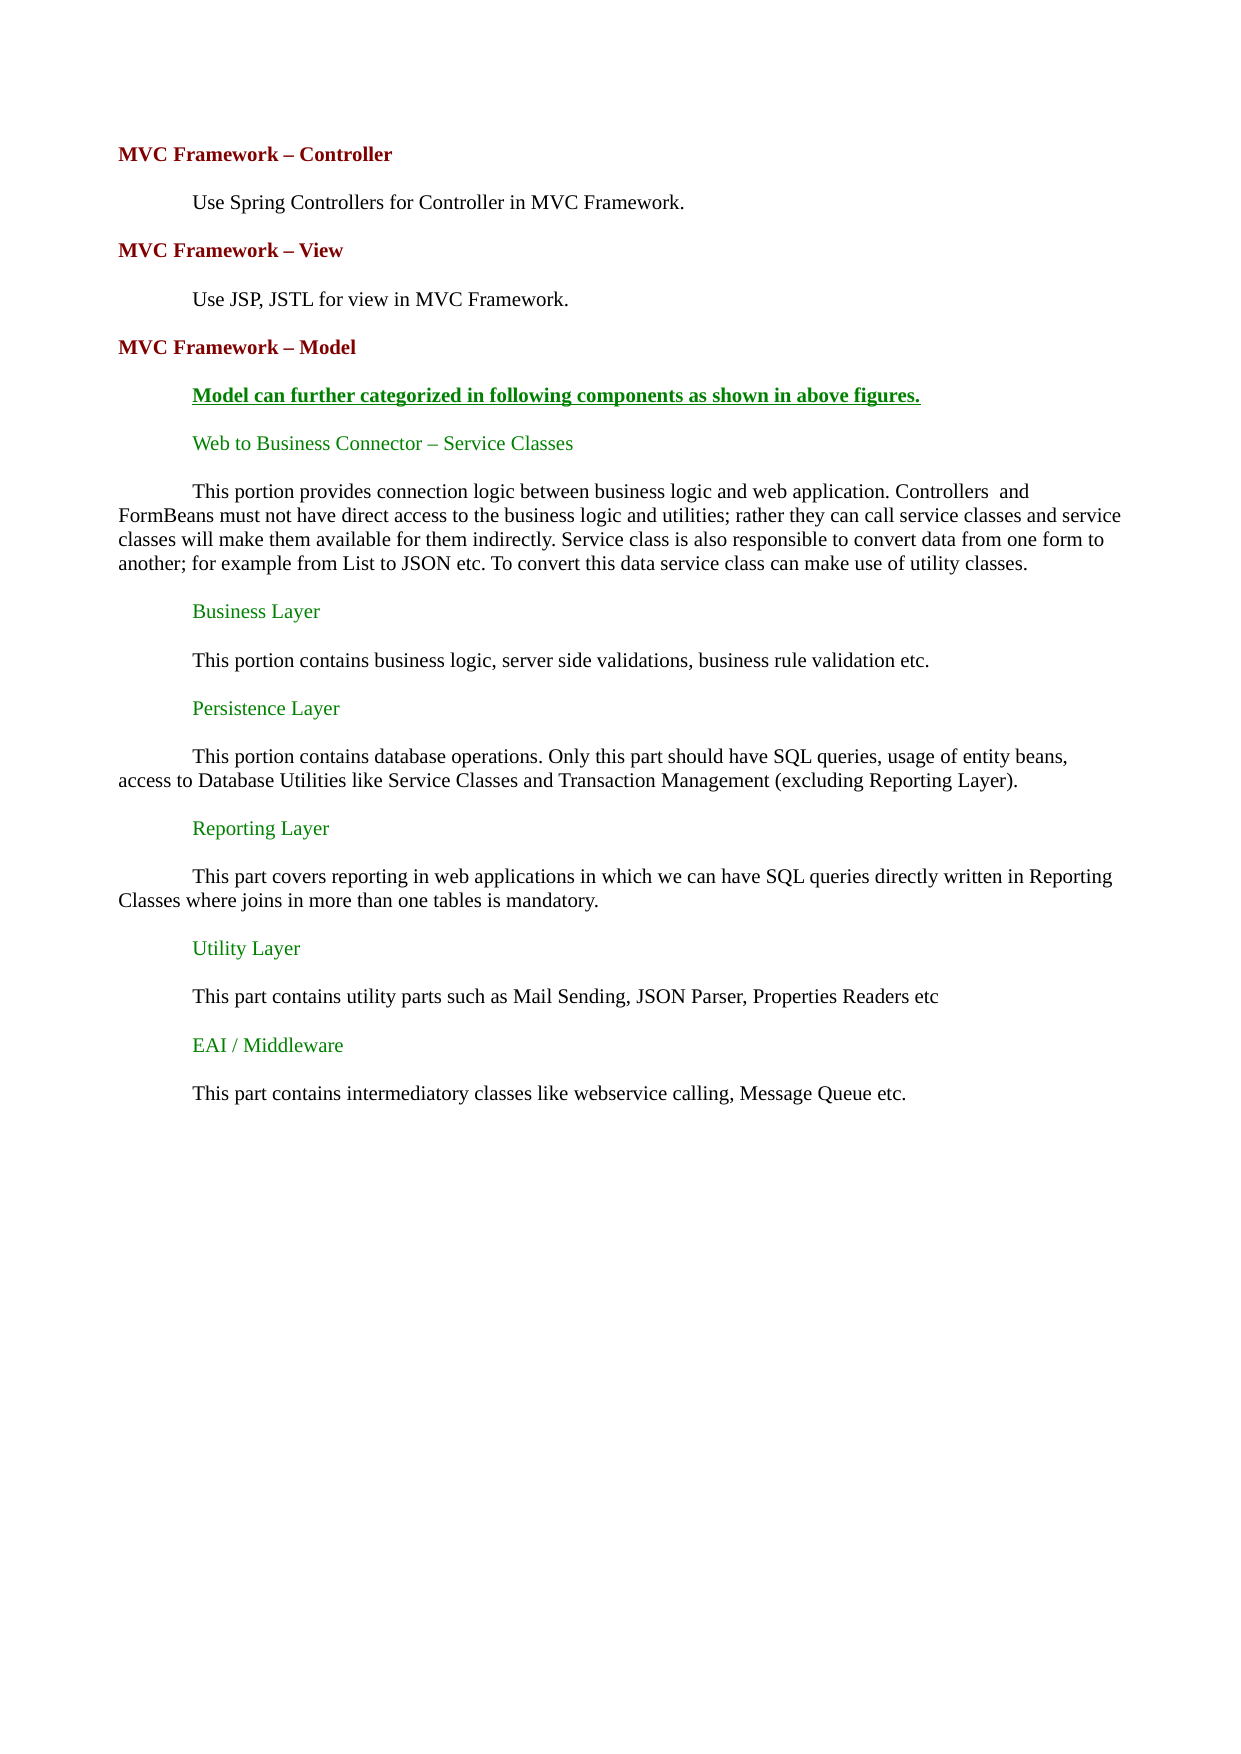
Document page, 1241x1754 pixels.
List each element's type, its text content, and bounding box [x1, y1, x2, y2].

text Reporting Layer [118, 816, 1122, 840]
text This part contains intermediatory classes like webservice calling, Message Queue etc. [118, 1081, 1122, 1105]
text Model can further categorized in following components as shown in above figures. [118, 383, 1122, 407]
text Web to Business Connector – Service Classes [118, 431, 1122, 455]
text Persistence Layer [118, 696, 1122, 720]
text MVC Framework – Controller [118, 142, 1122, 166]
text MVC Framework – View [118, 238, 1122, 262]
text Use JSP, JSTL for view in MVC Framework. [118, 287, 1122, 311]
text This portion contains business logic, server side validations, business rule validation etc. [118, 647, 1122, 672]
text This part covers reporting in web applications in which we can have SQL queries directly written in Reporting Classes where joins in more than one tables is mandatory. [118, 864, 1122, 912]
text Use Spring Controllers for Controller in MVC Framework. [118, 190, 1122, 214]
text This portion provides connection logic between business logic and web application. Controllers and FormBeans must not have direct access to the business logic and utilities; rather they can call service classes and service classes will make them available for them indirectly. Service class is also responsible to convert data from one form to another; for example from List to JSON etc. To convert this data service class can make use of utility classes. [118, 479, 1122, 575]
text MVC Framework – Model [118, 335, 1122, 359]
text Utility Layer [118, 936, 1122, 960]
text This portion contains database operations. Only this part should have SQL queries, usage of entity beans, access to Database Utilities like Service Classes and Transaction Management (excluding Reporting Layer). [118, 744, 1122, 792]
text EAI / Middleware [118, 1032, 1122, 1057]
text Business Layer [118, 599, 1122, 623]
text This part contains utility parts such as Mail Sending, JSON Parser, Properties Readers etc [118, 984, 1122, 1008]
